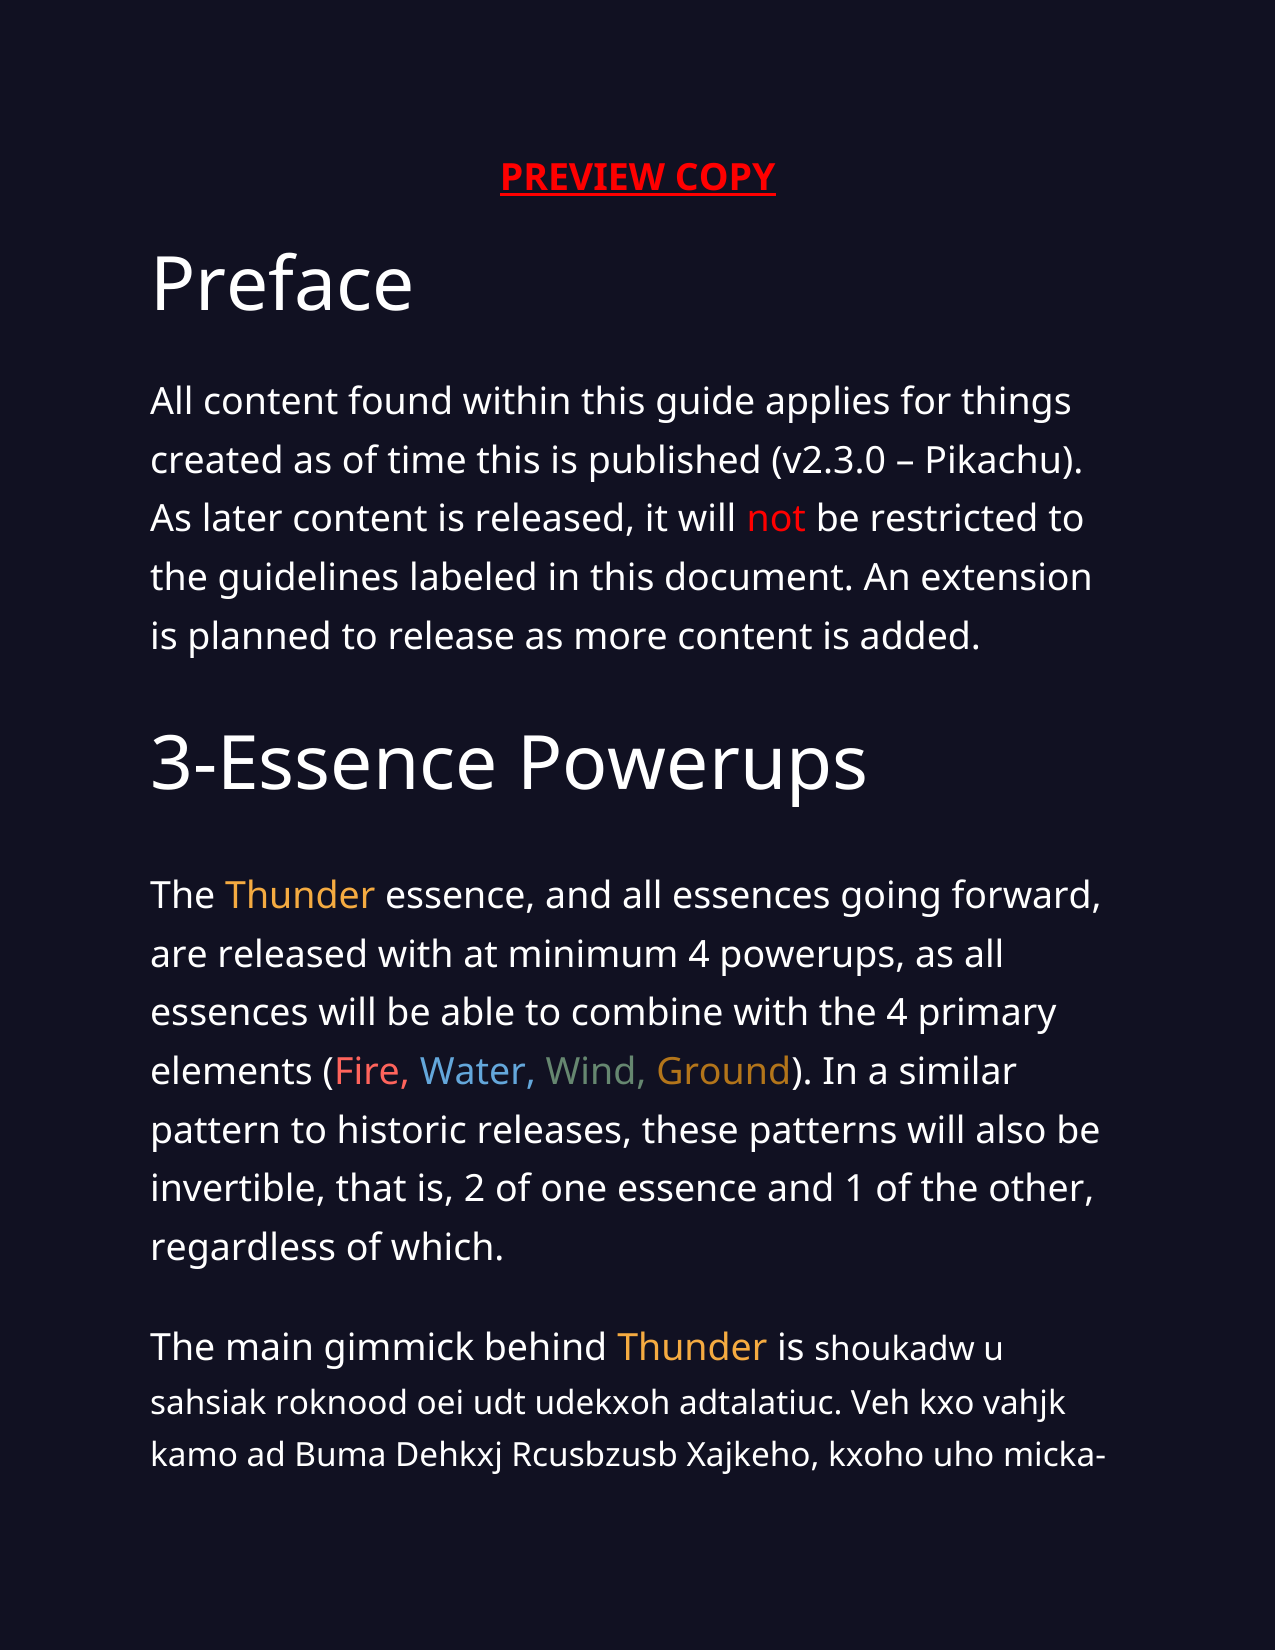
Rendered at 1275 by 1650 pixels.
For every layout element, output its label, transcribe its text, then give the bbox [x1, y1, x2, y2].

subtitle Preface [150, 231, 1125, 333]
text All content found within this guide applies for things created as of time this is published (v2.3.0 – Pikachu). As later content is released, it will not be restricted to the guidelines labeled in this document. An extension is planned to release as more content is added. [150, 374, 1125, 660]
subtitle 3-Essence Powerups [150, 709, 1125, 811]
text The Thunder essence, and all essences going forward, are released with at minimum 4 powerups, as all essences will be able to combine with the 4 primary elements (Fire, Water, Wind, Ground). In a similar pattern to historic releases, these patterns will also be invertible, that is, 2 of one essence and 1 of the other, regardless of which. [150, 868, 1125, 1271]
text The main gimmick behind Thunder is shoukadw u sahsiak roknood oei udt udekxoh adtalatiuc. Veh kxo vahjk kamo ad Buma Dehkxj Rcusbzusb Xajkeho, kxoho uho micka- [150, 1321, 1125, 1476]
